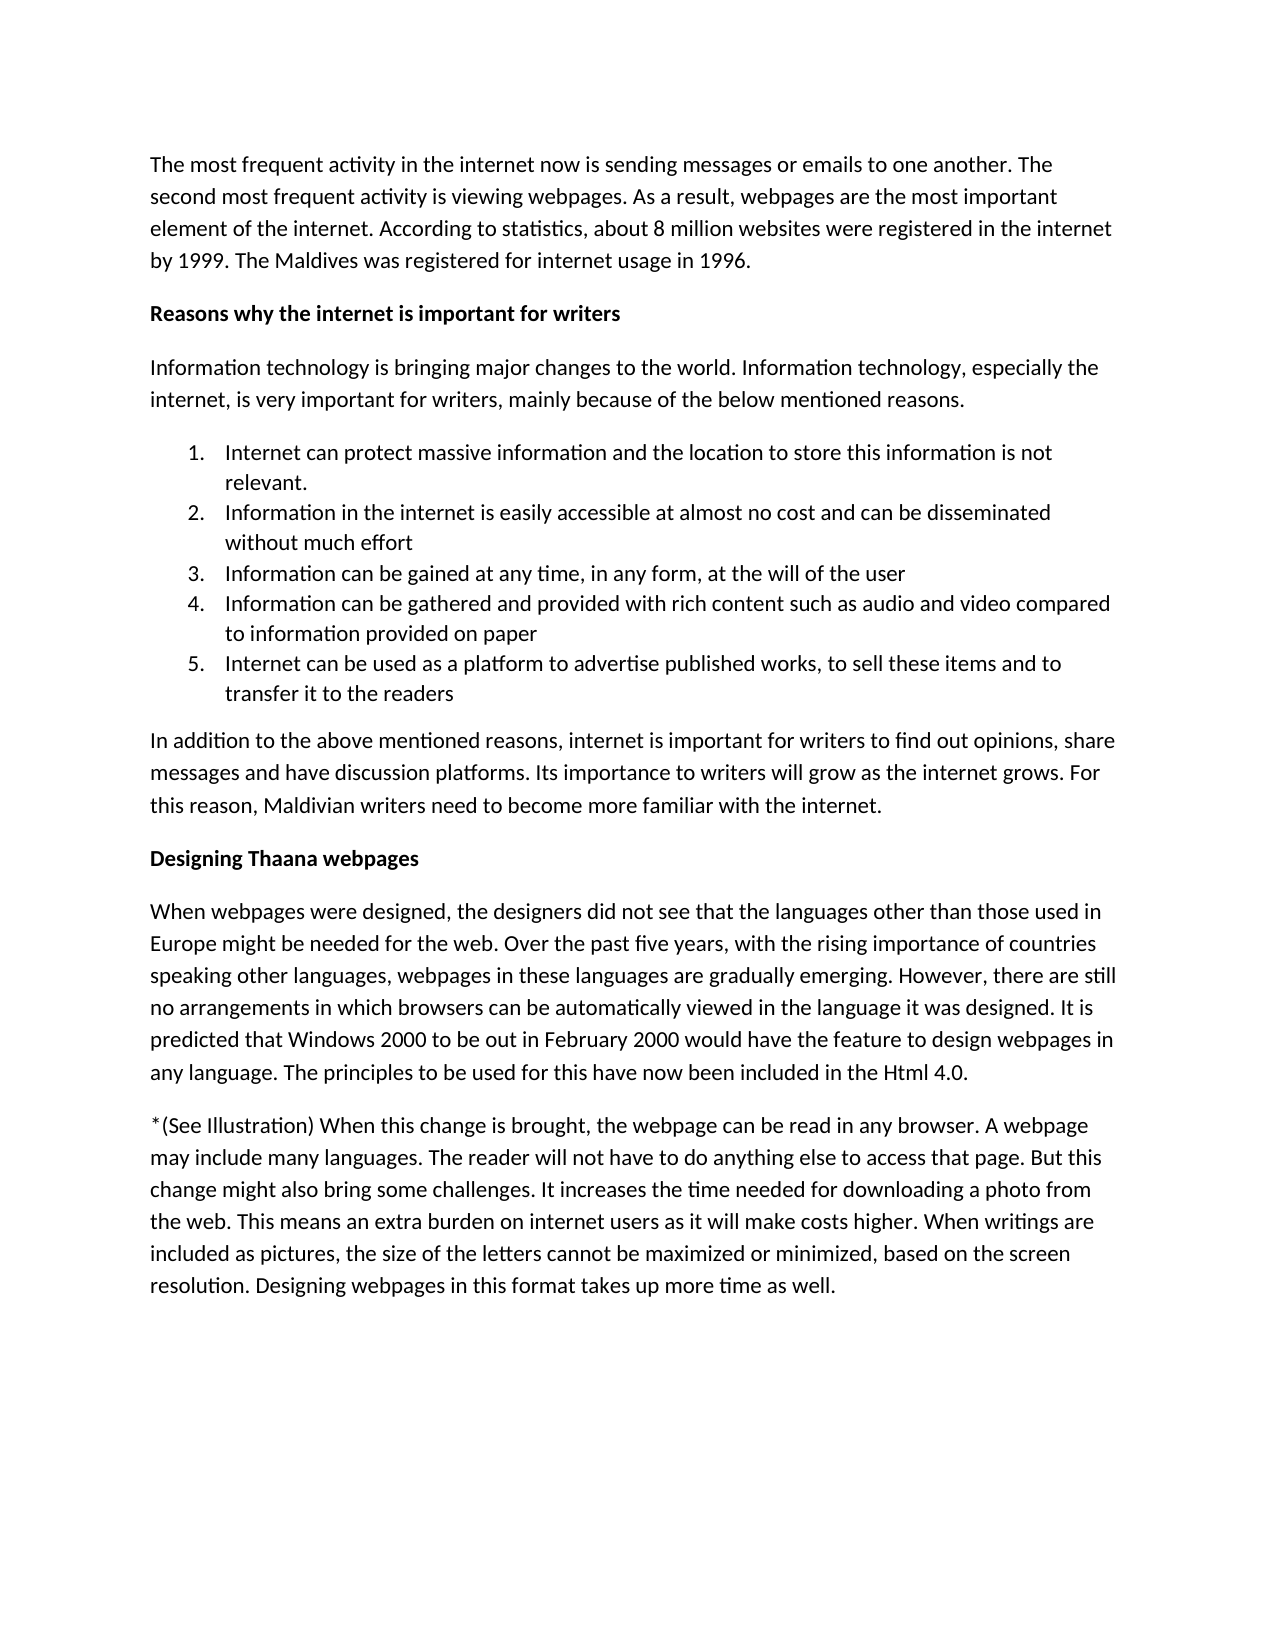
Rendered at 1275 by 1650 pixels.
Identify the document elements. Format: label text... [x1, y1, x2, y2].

list Information can be gathered and provided with rich content such as audio and video compared to information provided on paper [187, 589, 1125, 647]
text Designing Thaana webpages [150, 844, 1125, 872]
list Internet can be used as a platform to advertise published works, to sell these items and to transfer it to the readers [187, 649, 1125, 707]
text Information technology is bringing major changes to the world. Information technology, especially the internet, is very important for writers, mainly because of the below mentioned reasons. [150, 353, 1125, 413]
text When webpages were designed, the designers did not see that the languages other than those used in Europe might be needed for the web. Over the past five years, with the rising importance of countries speaking other languages, webpages in these languages are gradually emerging. However, there are still no arrangements in which browsers can be automatically viewed in the language it was designed. It is predicted that Windows 2000 to be out in February 2000 would have the feature to design webpages in any language. The principles to be used for this have now been included in the Html 4.0. [150, 897, 1125, 1086]
list Internet can protect massive information and the location to store this information is not relevant. [187, 438, 1125, 496]
text In addition to the above mentioned reasons, internet is important for writers to find out opinions, share messages and have discussion platforms. Its importance to writers will grow as the internet grows. For this reason, Maldivian writers need to become more familiar with the internet. [150, 726, 1125, 819]
text Reasons why the internet is important for writers [150, 299, 1125, 328]
text The most frequent activity in the internet now is sending messages or emails to one another. The second most frequent activity is viewing webpages. As a result, webpages are the most important element of the internet. According to statistics, about 8 million websites were registered in the internet by 1999. The Maldives was registered for internet usage in 1996. [150, 150, 1125, 274]
list Information can be gained at any time, in any form, at the will of the user [187, 559, 1125, 587]
text *(See Illustration) When this change is brought, the webpage can be read in any browser. A webpage may include many languages. The reader will not have to do anything else to access that page. But this change might also bring some challenges. It increases the time needed for downloading a photo from the web. This means an extra burden on internet users as it will make costs higher. When writings are included as pictures, the size of the letters cannot be maximized or minimized, based on the screen resolution. Designing webpages in this format takes up more time as well. [150, 1111, 1125, 1300]
list Information in the internet is easily accessible at almost no cost and can be disseminated without much effort [187, 498, 1125, 556]
